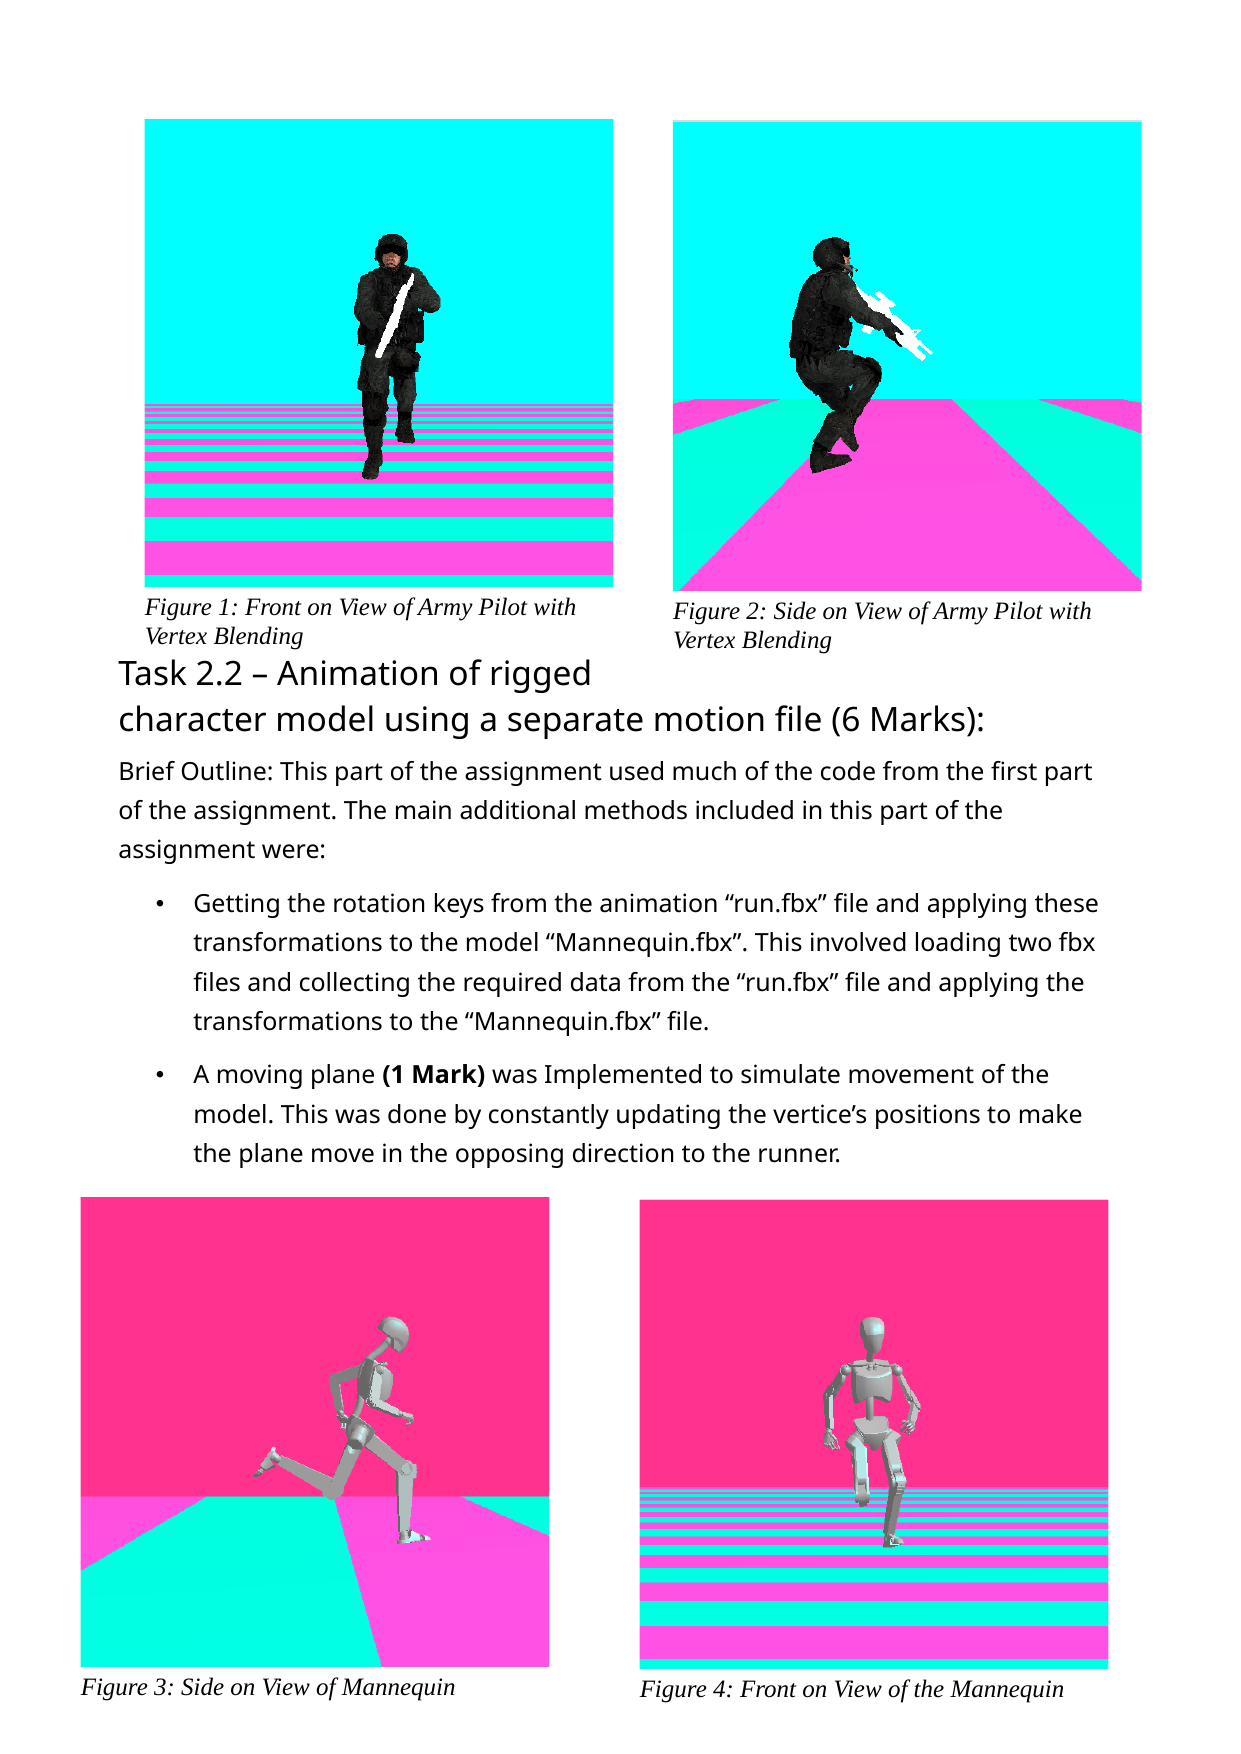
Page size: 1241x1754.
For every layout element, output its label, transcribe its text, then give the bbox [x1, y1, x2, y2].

text Figure 3: Side on View of Mannequin [81, 1667, 549, 1701]
picture [639, 1199, 1109, 1669]
subtitle Task 2.2 – Animation of rigged character model using a separate motion file (6 Marks): [118, 569, 1122, 741]
text Figure 1: Side on View of Army Pilot with Vertex Blending [673, 591, 1142, 654]
picture [144, 119, 614, 587]
text Figure 4: Front on View of the Mannequin [639, 1669, 1108, 1703]
text Brief Outline: This part of the assignment used much of the code from the first part of the assignment. The main additional methods included in this part of the assignment were: [118, 754, 1122, 866]
text Figure 2: Front on View of Army Pilot with Vertex Blending [144, 587, 613, 650]
picture [672, 120, 1142, 591]
list Getting the rotation keys from the animation “run.fbx” file and applying these transformations to the model “Mannequin.fbx”. This involved loading two fbx files and collecting the required data from the “run.fbx” file and applying the transformations to the “Mannequin.fbx” file. [156, 886, 1122, 1037]
picture [80, 1197, 550, 1667]
list A moving plane (1 Mark) was Implemented to simulate movement of the model. This was done by constantly updating the vertice’s positions to make the plane move in the opposing direction to the runner. [156, 1057, 1122, 1169]
